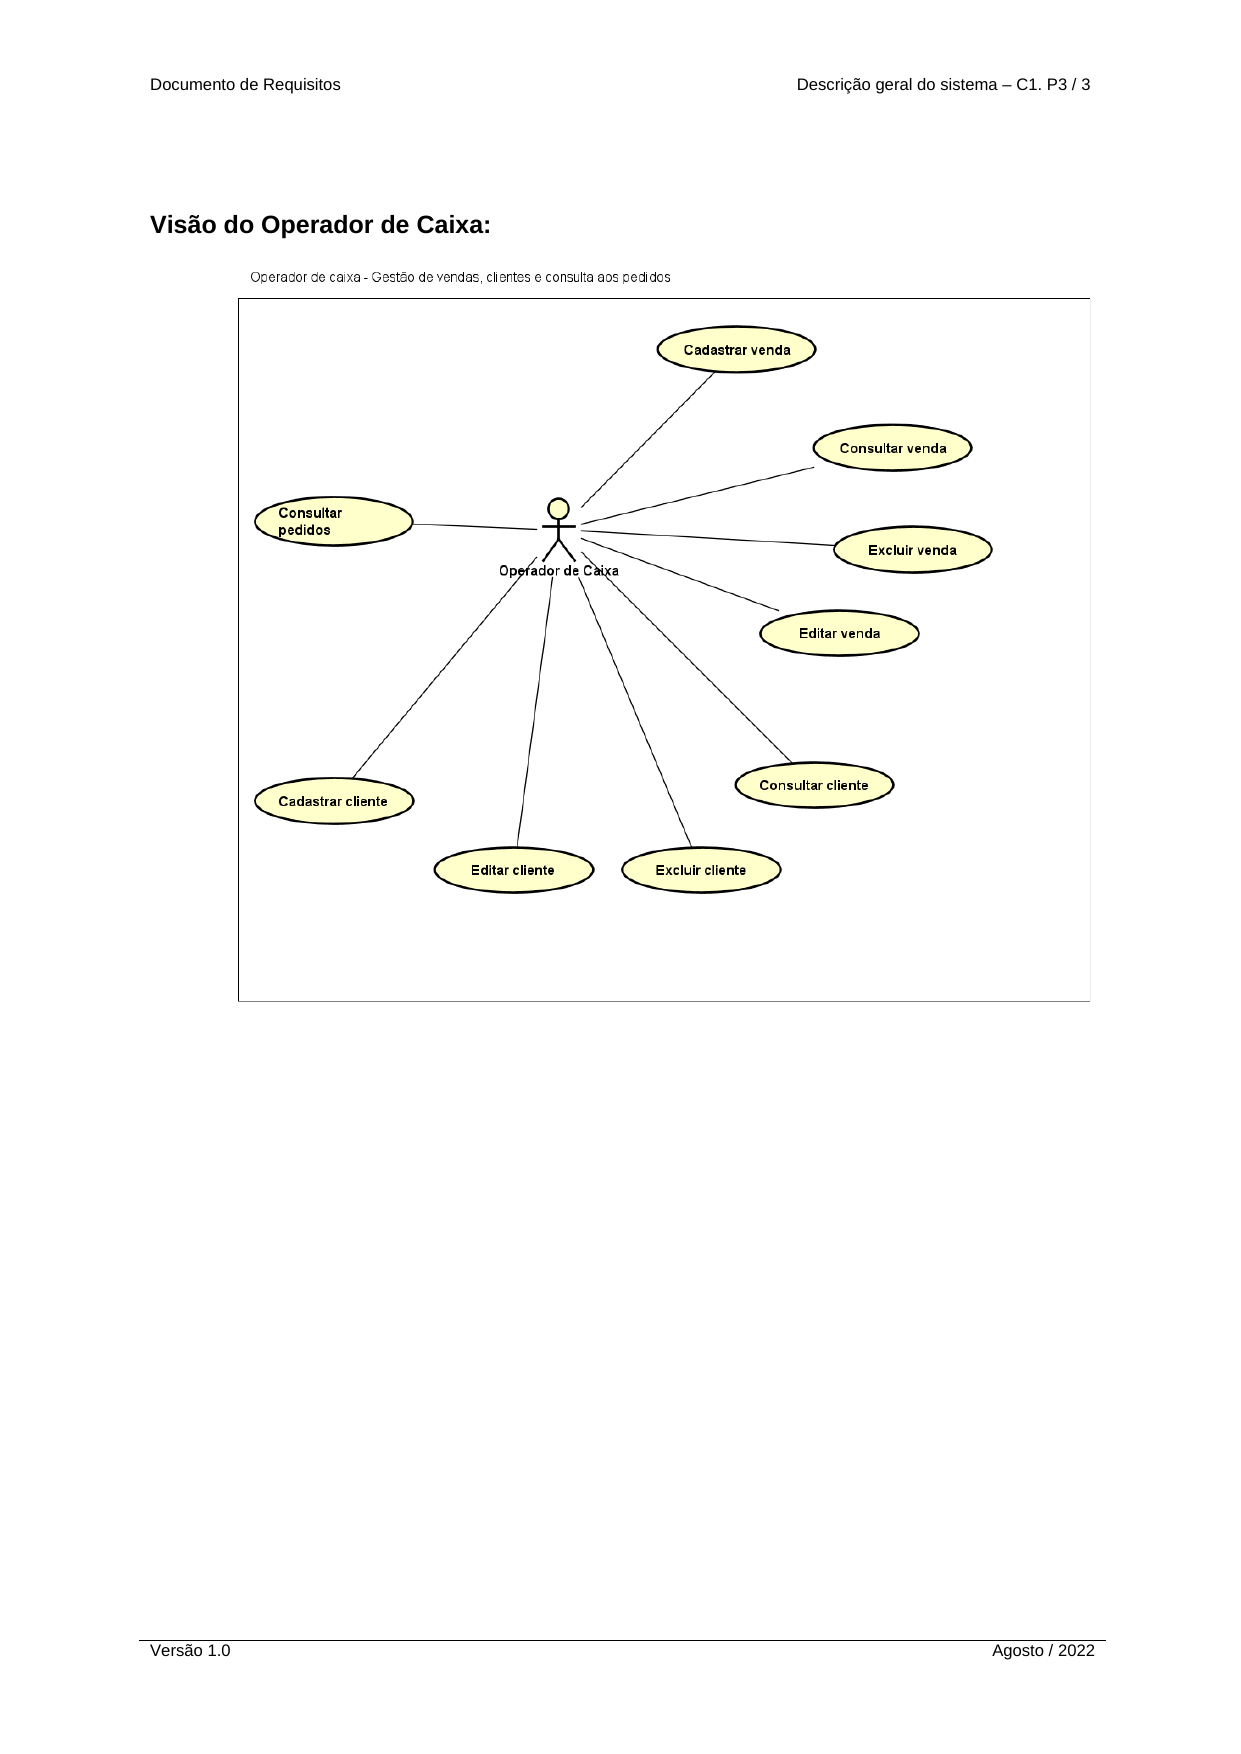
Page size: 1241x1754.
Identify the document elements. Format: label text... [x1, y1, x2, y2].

picture [150, 245, 1091, 1002]
subtitle Visão do Operador de Caixa: [150, 210, 1090, 239]
